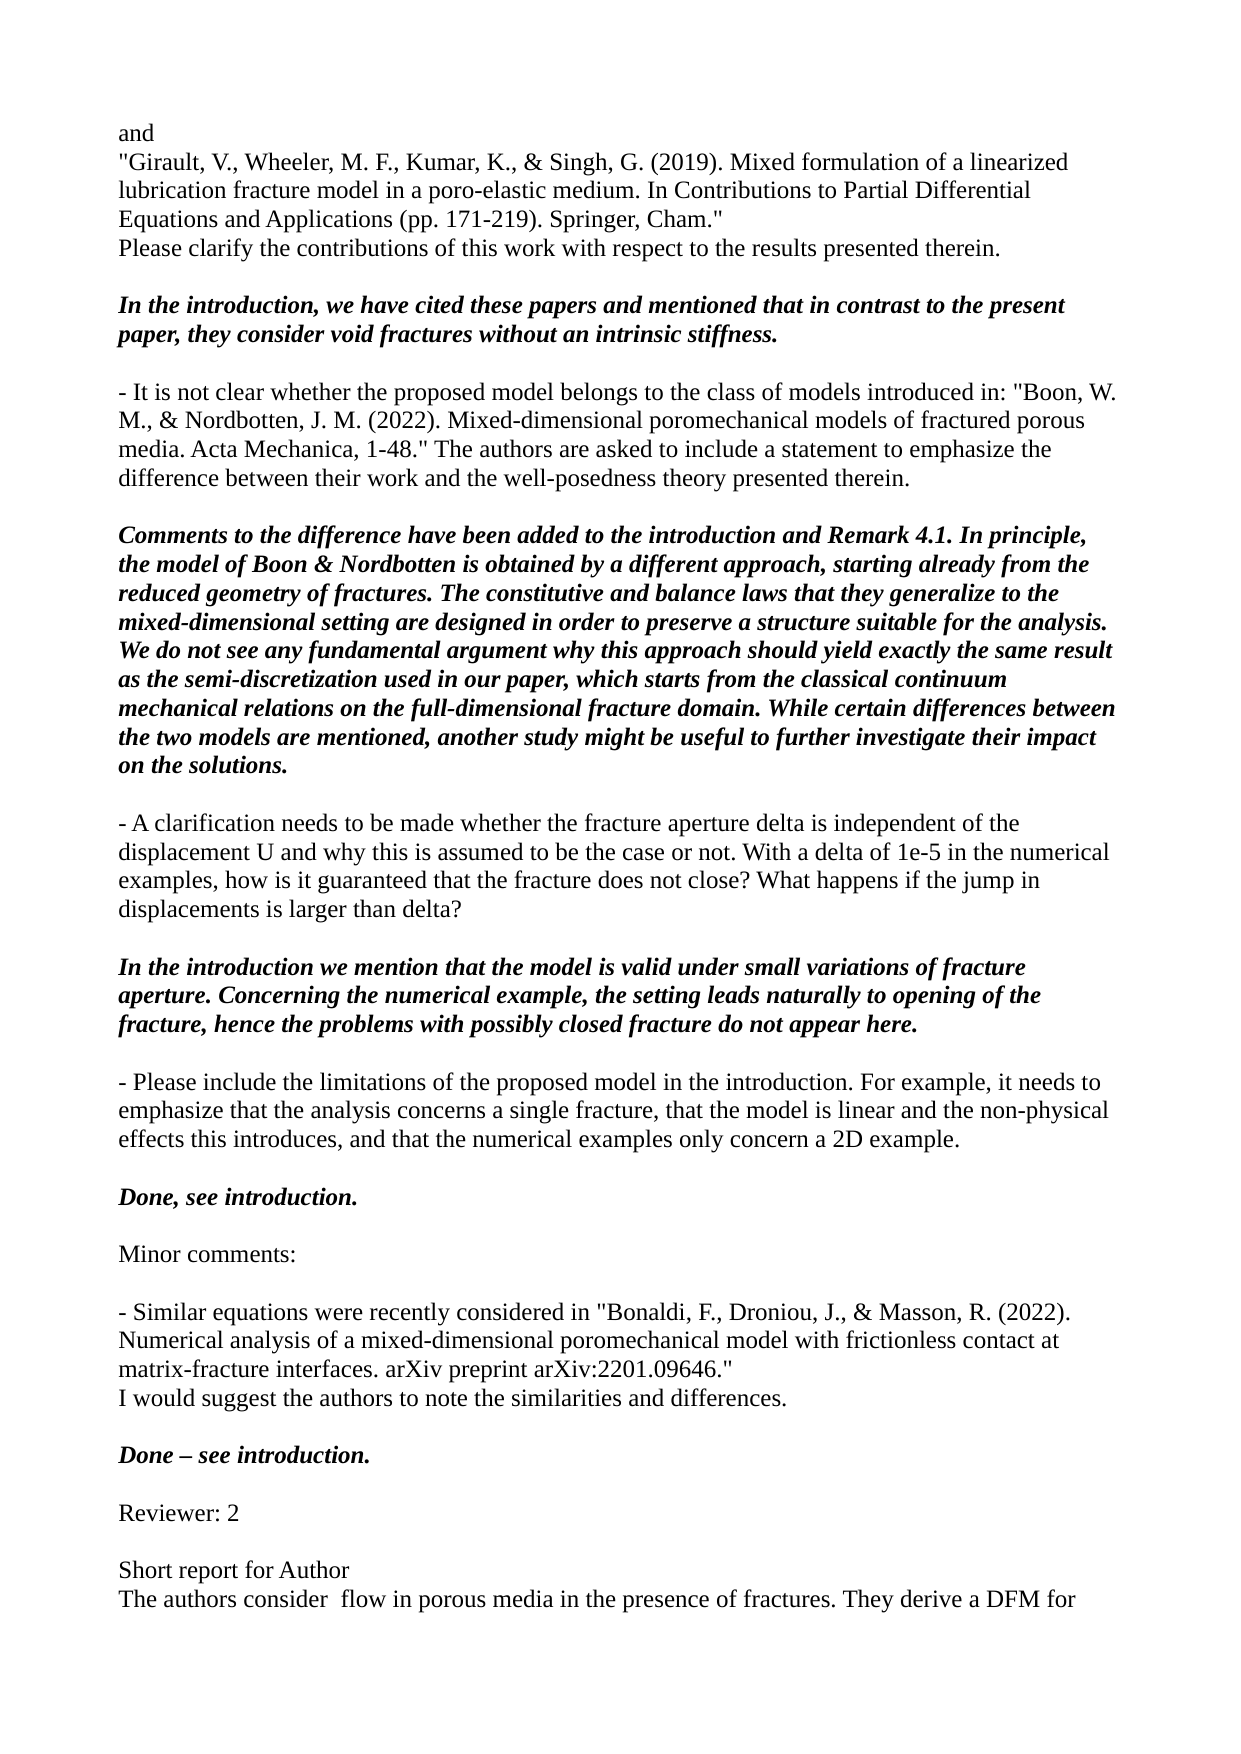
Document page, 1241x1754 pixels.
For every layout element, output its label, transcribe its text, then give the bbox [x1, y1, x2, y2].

text Done, see introduction. [118, 1182, 1122, 1211]
text and "Girault, V., Wheeler, M. F., Kumar, K., & Singh, G. (2019). Mixed formulation of a linearized lubrication fracture model in a poro-elastic medium. In Contributions to Partial Differential Equations and Applications (pp. 171-219). Springer, Cham." Please clarify the contributions of this work with respect to the results presented therein. [118, 118, 1122, 262]
text Comments to the difference have been added to the introduction and Remark 4.1. In principle, the model of Boon & Nordbotten is obtained by a different approach, starting already from the reduced geometry of fractures. The constitutive and balance laws that they generalize to the mixed-dimensional setting are designed in order to preserve a structure suitable for the analysis. We do not see any fundamental argument why this approach should yield exactly the same result as the semi-discretization used in our paper, which starts from the classical continuum mechanical relations on the full-dimensional fracture domain. While certain differences between the two models are mentioned, another study might be useful to further investigate their impact on the solutions. - A clarification needs to be made whether the fracture aperture delta is independent of the displacement U and why this is assumed to be the case or not. With a delta of 1e-5 in the numerical examples, how is it guaranteed that the fracture does not close? What happens if the jump in displacements is larger than delta? [118, 521, 1122, 923]
text Minor comments: - Similar equations were recently considered in "Bonaldi, F., Droniou, J., & Masson, R. (2022). Numerical analysis of a mixed-dimensional poromechanical model with frictionless contact at matrix-fracture interfaces. arXiv preprint arXiv:2201.09646." I would suggest the authors to note the similarities and differences. [118, 1211, 1122, 1441]
text Done – see introduction. [118, 1441, 1122, 1469]
text Reviewer: 2 Short report for Author The authors consider flow in porous media in the presence of fractures. They derive a DFM for [118, 1469, 1122, 1613]
text In the introduction, we have cited these papers and mentioned that in contrast to the present paper, they consider void fractures without an intrinsic stiffness. - It is not clear whether the proposed model belongs to the class of models introduced in: "Boon, W. M., & Nordbotten, J. M. (2022). Mixed-dimensional poromechanical models of fractured porous media. Acta Mechanica, 1-48." The authors are asked to include a statement to emphasize the difference between their work and the well-posedness theory presented therein. [118, 291, 1122, 492]
text In the introduction we mention that the model is valid under small variations of fracture aperture. Concerning the numerical example, the setting leads naturally to opening of the fracture, hence the problems with possibly closed fracture do not appear here. - Please include the limitations of the proposed model in the introduction. For example, it needs to emphasize that the analysis concerns a single fracture, that the model is linear and the non-physical effects this introduces, and that the numerical examples only concern a 2D example. [118, 952, 1122, 1182]
